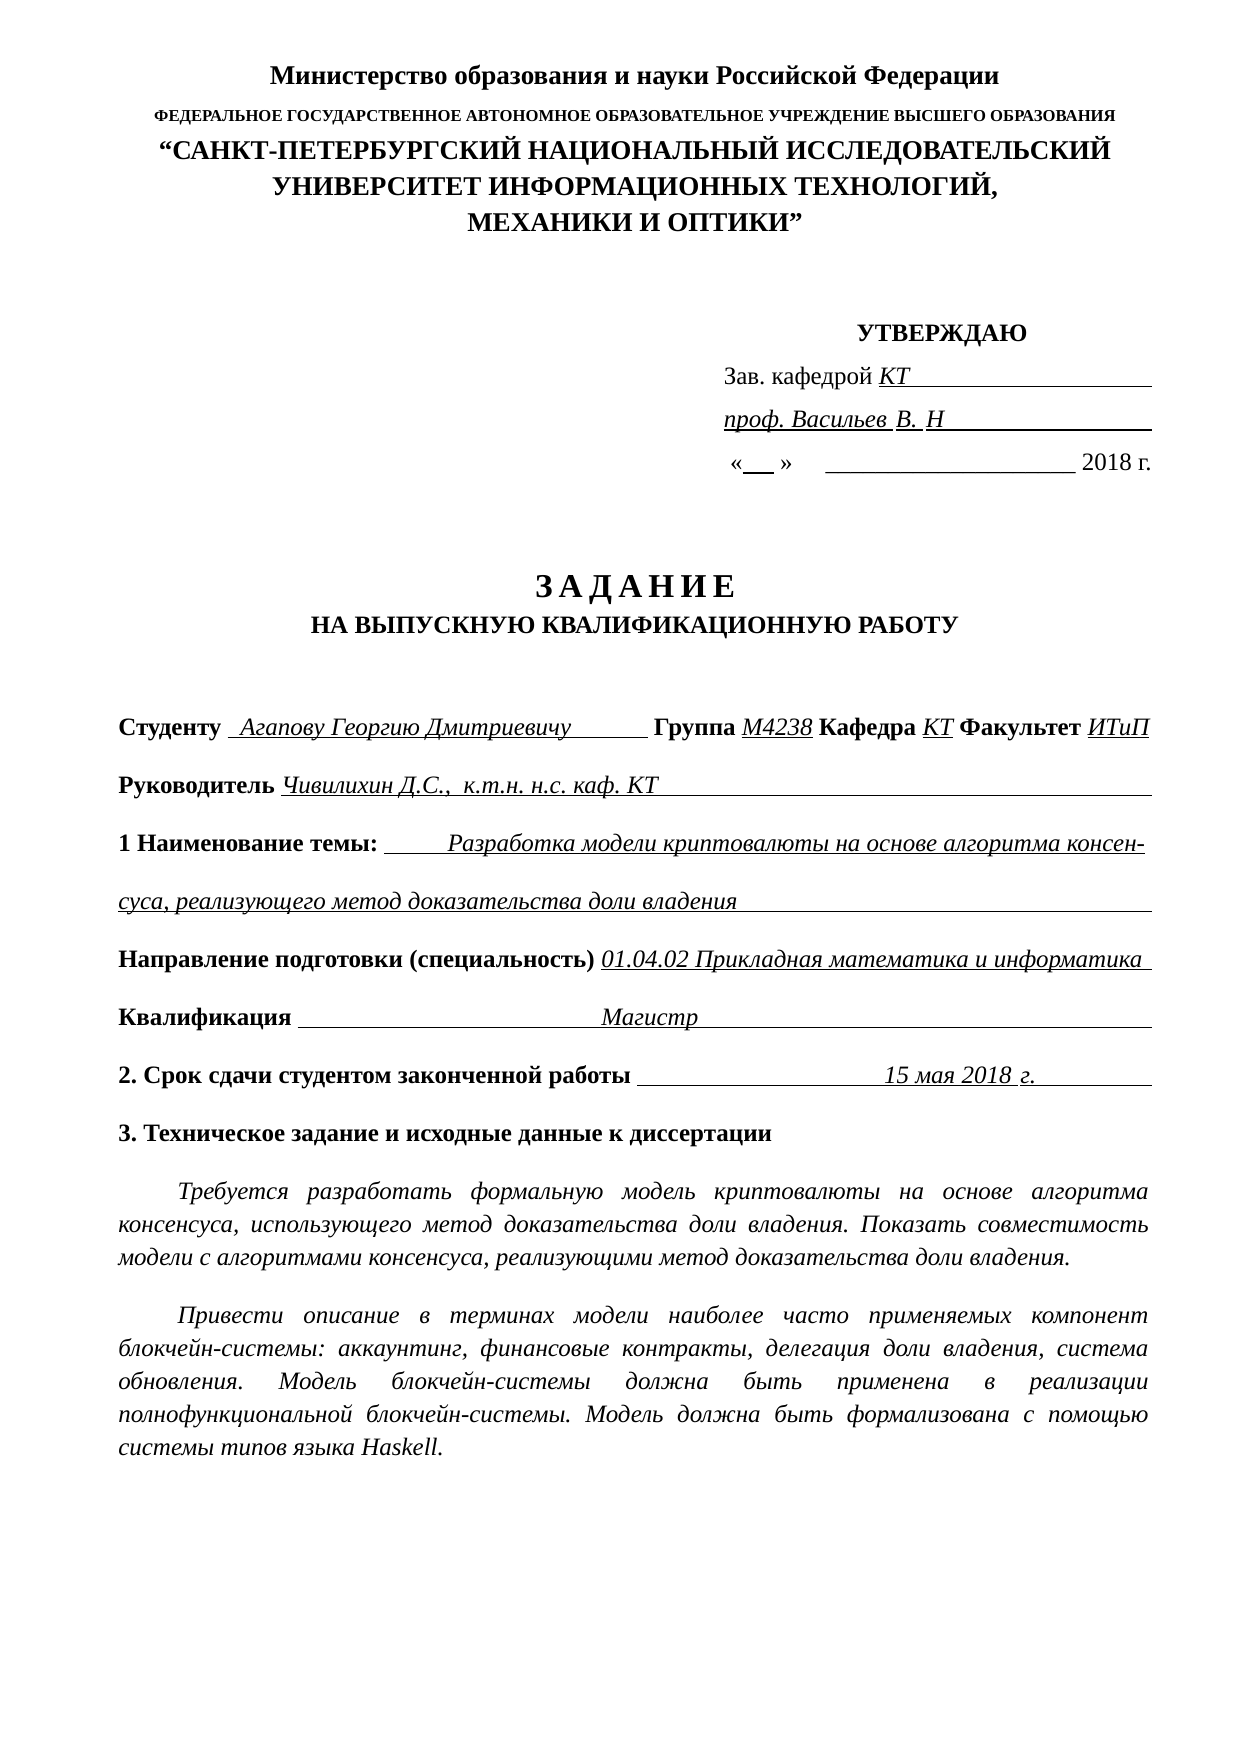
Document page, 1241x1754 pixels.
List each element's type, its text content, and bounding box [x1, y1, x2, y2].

text суса, реализующего метод доказательства доли владения [118, 886, 1152, 911]
text федеральное государственное автономное образовательное учреждение высшего образования [118, 106, 1152, 125]
text 3. Техническое задание и исходные данные к диссертации [118, 1118, 1152, 1147]
text Квалификация Магистр [118, 1002, 1152, 1031]
text Министерство образования и науки Российской Федерации [118, 59, 1152, 90]
text « » ____________________ 2018 г. [118, 447, 1152, 476]
text Студенту Агапову Георгию Дмитриевичу Группа M4238 Кафедра КТ Факультет ИТиП [118, 712, 1152, 740]
text НА ВЫПУСКНУЮ КВАЛИФИКАЦИОННУЮ РАБОТУ [118, 611, 1152, 639]
text УТВЕРЖДАЮ [118, 318, 1152, 347]
text Привести описание в терминах модели наиболее часто применяемых компонент блокчейн-системы: аккаунтинг, финансовые контракты, делегация доли владения, система обновления. Модель блокчейн-системы должна быть применена в реализации полнофункциональной блокчейн-системы. Модель должна быть формализована с помощью системы типов языка Haskell. [118, 1300, 1152, 1461]
text ЗАДАНИЕ [118, 566, 1152, 605]
text “САНКТ-ПЕТЕРБУРГСКИЙ НАЦИОНАЛЬНЫЙ ИССЛЕДОВАТЕЛЬСКИЙ [118, 134, 1152, 166]
text 1 Наименование темы: Разработка модели криптовалюты на основе алгоритма консен- [118, 828, 1152, 856]
text Направление подготовки (специальность) 01.04.02 Прикладная математика и информатика [118, 944, 1152, 972]
text проф. Васильев В. Н [118, 404, 1152, 433]
text Требуется разработать формальную модель криптовалюты на основе алгоритма консенсуса, использующего метод доказательства доли владения. Показать совместимость модели с алгоритмами консенсуса, реализующими метод доказательства доли владения. [118, 1176, 1152, 1271]
text 2. Срок сдачи студентом законченной работы 15 мая 2018 г. [118, 1060, 1152, 1088]
text Зав. кафедрой КТ [118, 361, 1152, 390]
text Руководитель Чивилихин Д.С., к.т.н. н.с. каф. КТ [118, 770, 1152, 798]
text МЕХАНИКИ И ОПТИКИ” [118, 206, 1152, 237]
text УНИВЕРСИТЕТ ИНФОРМАЦИОННЫХ ТЕХНОЛОГИЙ, [118, 170, 1152, 201]
